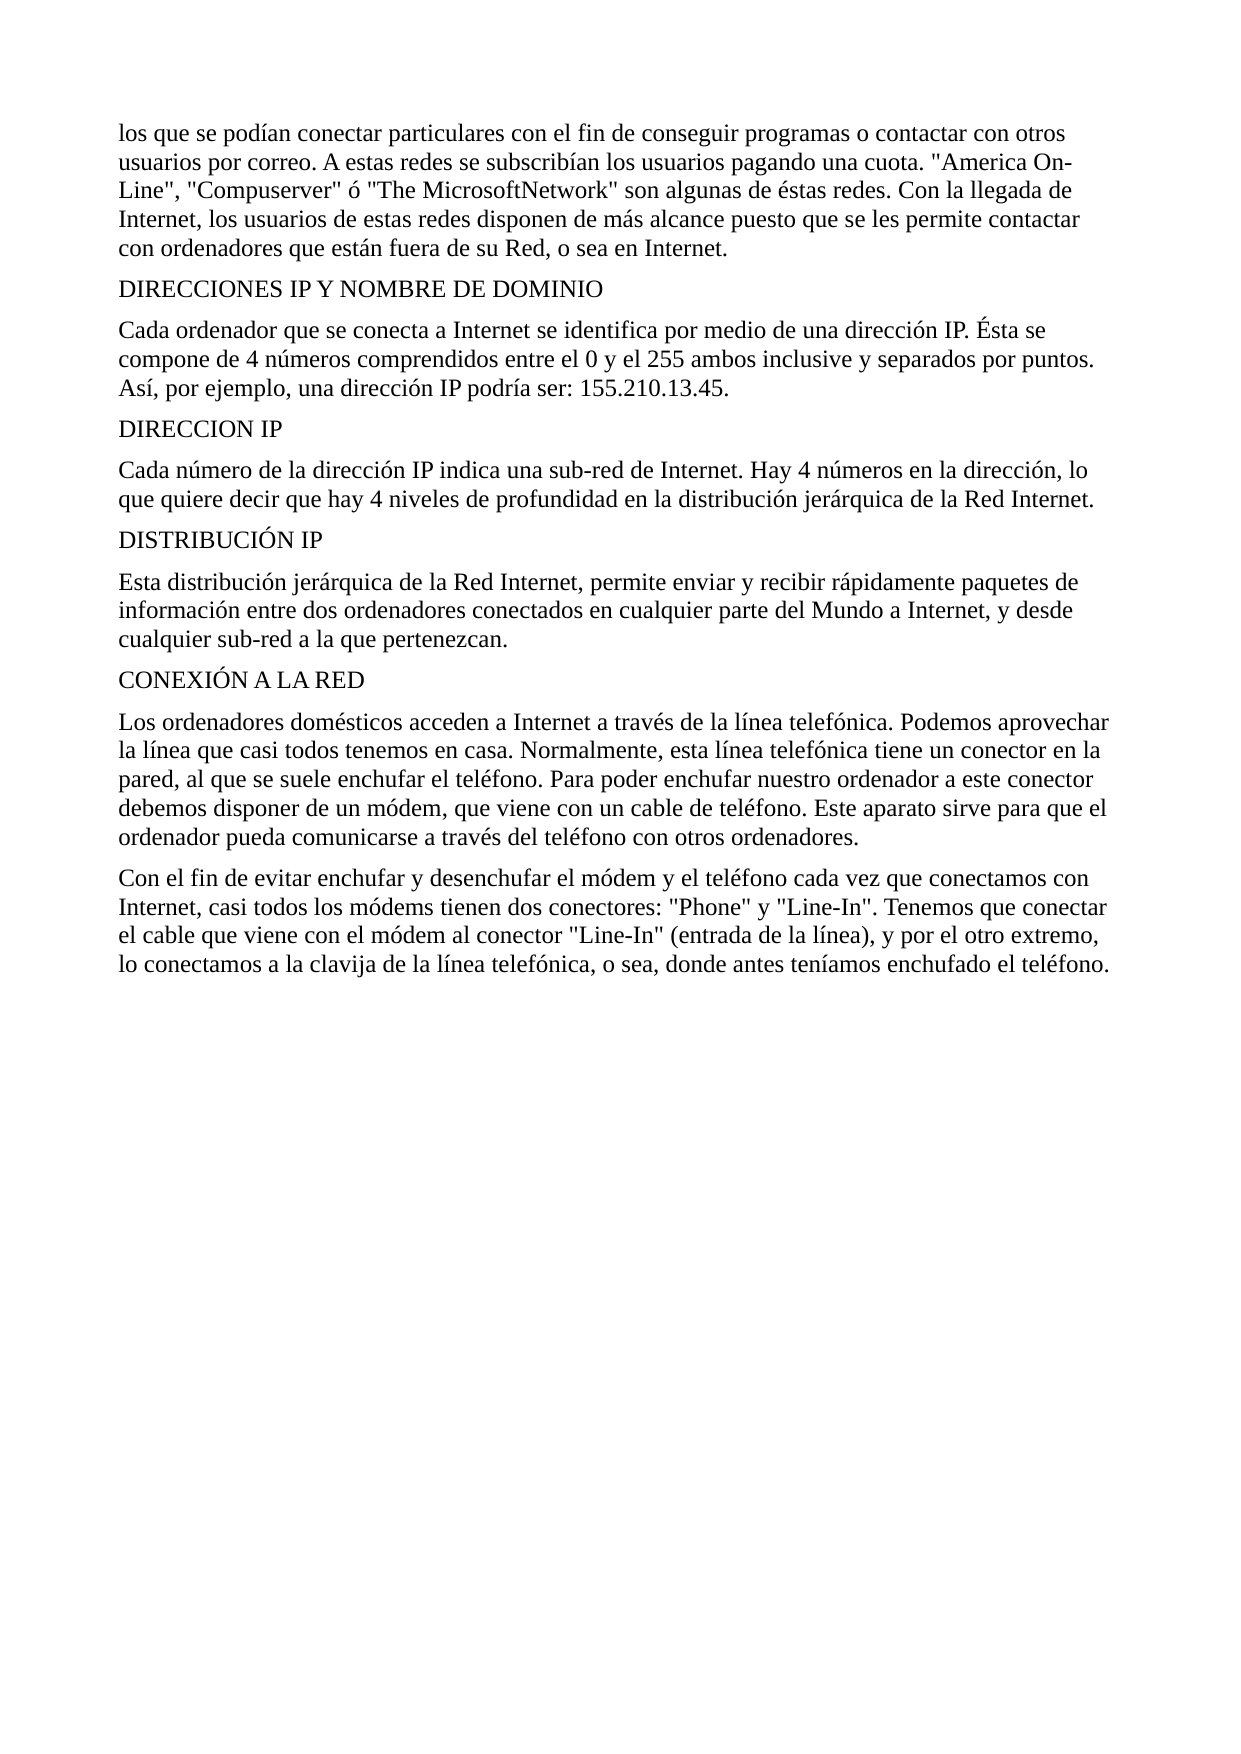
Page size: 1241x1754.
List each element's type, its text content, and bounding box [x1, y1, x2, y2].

text Con el fin de evitar enchufar y desenchufar el módem y el teléfono cada vez que conectamos con Internet, casi todos los módems tienen dos conectores: "Phone" y "Line-In". Tenemos que conectar el cable que viene con el módem al conector "Line-In" (entrada de la línea), y por el otro extremo, lo conectamos a la clavija de la línea telefónica, o sea, donde antes teníamos enchufado el teléfono. [118, 863, 1122, 978]
text DIRECCIONES IP Y NOMBRE DE DOMINIO [118, 274, 1122, 303]
text Esta distribución jerárquica de la Red Internet, permite enviar y recibir rápidamente paquetes de información entre dos ordenadores conectados en cualquier parte del Mundo a Internet, y desde cualquier sub-red a la que pertenezcan. [118, 567, 1122, 653]
text Cada número de la dirección IP indica una sub-red de Internet. Hay 4 números en la dirección, lo que quiere decir que hay 4 niveles de profundidad en la distribución jerárquica de la Red Internet. [118, 456, 1122, 513]
text los que se podían conectar particulares con el fin de conseguir programas o contactar con otros usuarios por correo. A estas redes se subscribían los usuarios pagando una cuota. "America On-Line", "Compuserver" ó "The MicrosoftNetwork" son algunas de éstas redes. Con la llegada de Internet, los usuarios de estas redes disponen de más alcance puesto que se les permite contactar con ordenadores que están fuera de su Red, o sea en Internet. [118, 118, 1122, 262]
text Los ordenadores domésticos acceden a Internet a través de la línea telefónica. Podemos aprovechar la línea que casi todos tenemos en casa. Normalmente, esta línea telefónica tiene un conector en la pared, al que se suele enchufar el teléfono. Para poder enchufar nuestro ordenador a este conector debemos disponer de un módem, que viene con un cable de teléfono. Este aparato sirve para que el ordenador pueda comunicarse a través del teléfono con otros ordenadores. [118, 707, 1122, 851]
text Cada ordenador que se conecta a Internet se identifica por medio de una dirección IP. Ésta se compone de 4 números comprendidos entre el 0 y el 255 ambos inclusive y separados por puntos. Así, por ejemplo, una dirección IP podría ser: 155.210.13.45. [118, 316, 1122, 402]
text DIRECCION IP [118, 414, 1122, 443]
text DISTRIBUCIÓN IP [118, 526, 1122, 554]
text CONEXIÓN A LA RED [118, 666, 1122, 694]
